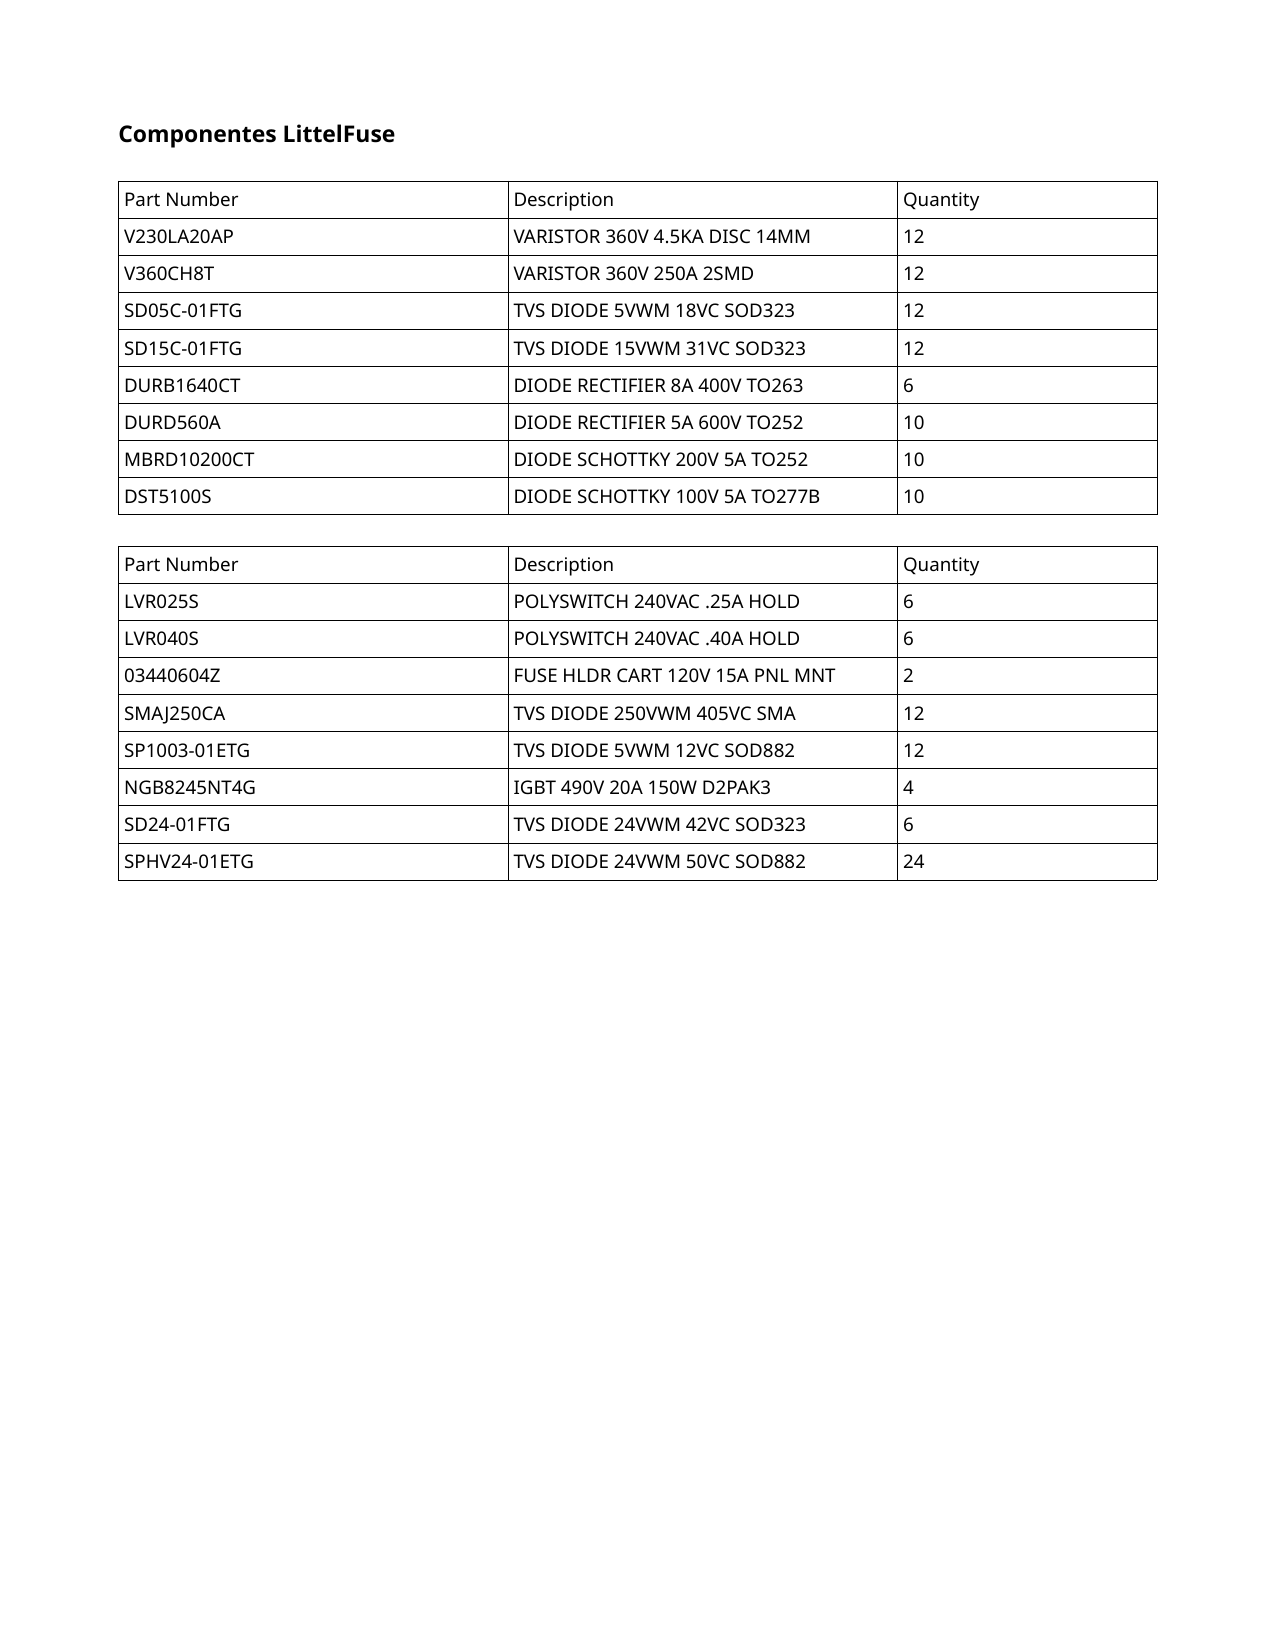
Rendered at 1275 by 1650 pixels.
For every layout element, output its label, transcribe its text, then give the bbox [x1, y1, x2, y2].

table_cell SD24-01FTG [119, 806, 508, 842]
table_cell POLYSWITCH 240VAC .40A HOLD [509, 621, 897, 657]
table_cell 24 [898, 844, 1157, 879]
table_cell TVS DIODE 250VWM 405VC SMA [509, 695, 897, 731]
table_header Part Number [119, 182, 508, 218]
table_cell SD15C-01FTG [119, 330, 508, 366]
table_header Quantity [898, 547, 1157, 583]
table_cell FUSE HLDR CART 120V 15A PNL MNT [509, 658, 897, 694]
table_cell TVS DIODE 24VWM 42VC SOD323 [509, 806, 897, 842]
table_cell 12 [898, 219, 1157, 255]
table_cell DIODE SCHOTTKY 200V 5A TO252 [509, 441, 897, 477]
table_cell 2 [898, 658, 1157, 694]
table_cell 12 [898, 256, 1157, 292]
table_cell V230LA20AP [119, 219, 508, 255]
table_cell 4 [898, 769, 1157, 805]
table_cell DURD560A [119, 404, 508, 440]
table_header Description [509, 547, 897, 583]
table_header Description [509, 182, 897, 218]
table_cell DURB1640CT [119, 367, 508, 403]
table_cell 12 [898, 293, 1157, 329]
table_cell 03440604Z [119, 658, 508, 694]
table_cell TVS DIODE 5VWM 18VC SOD323 [509, 293, 897, 329]
table_cell LVR040S [119, 621, 508, 657]
table_cell SD05C-01FTG [119, 293, 508, 329]
table_cell 6 [898, 621, 1157, 657]
table_cell DIODE RECTIFIER 5A 600V TO252 [509, 404, 897, 440]
text Componentes LittelFuse [118, 118, 1157, 149]
table_cell NGB8245NT4G [119, 769, 508, 805]
table_cell 10 [898, 478, 1157, 514]
table_cell POLYSWITCH 240VAC .25A HOLD [509, 584, 897, 620]
table_cell 12 [898, 330, 1157, 366]
table_cell VARISTOR 360V 4.5KA DISC 14MM [509, 219, 897, 255]
table_cell VARISTOR 360V 250A 2SMD [509, 256, 897, 292]
table_cell 6 [898, 806, 1157, 842]
table_cell TVS DIODE 5VWM 12VC SOD882 [509, 732, 897, 768]
table_cell 12 [898, 695, 1157, 731]
table_cell TVS DIODE 24VWM 50VC SOD882 [509, 844, 897, 879]
table_header Quantity [898, 182, 1157, 218]
table_cell TVS DIODE 15VWM 31VC SOD323 [509, 330, 897, 366]
table_cell 10 [898, 441, 1157, 477]
table_cell 6 [898, 367, 1157, 403]
table_cell MBRD10200CT [119, 441, 508, 477]
table_cell SPHV24-01ETG [119, 844, 508, 879]
table_cell DIODE SCHOTTKY 100V 5A TO277B [509, 478, 897, 514]
table_cell IGBT 490V 20A 150W D2PAK3 [509, 769, 897, 805]
table_cell V360CH8T [119, 256, 508, 292]
table_cell SP1003-01ETG [119, 732, 508, 768]
table_cell LVR025S [119, 584, 508, 620]
table_cell DST5100S [119, 478, 508, 514]
table_header Part Number [119, 547, 508, 583]
table_cell 12 [898, 732, 1157, 768]
table_cell 6 [898, 584, 1157, 620]
table_cell SMAJ250CA [119, 695, 508, 731]
table_cell DIODE RECTIFIER 8A 400V TO263 [509, 367, 897, 403]
table_cell 10 [898, 404, 1157, 440]
